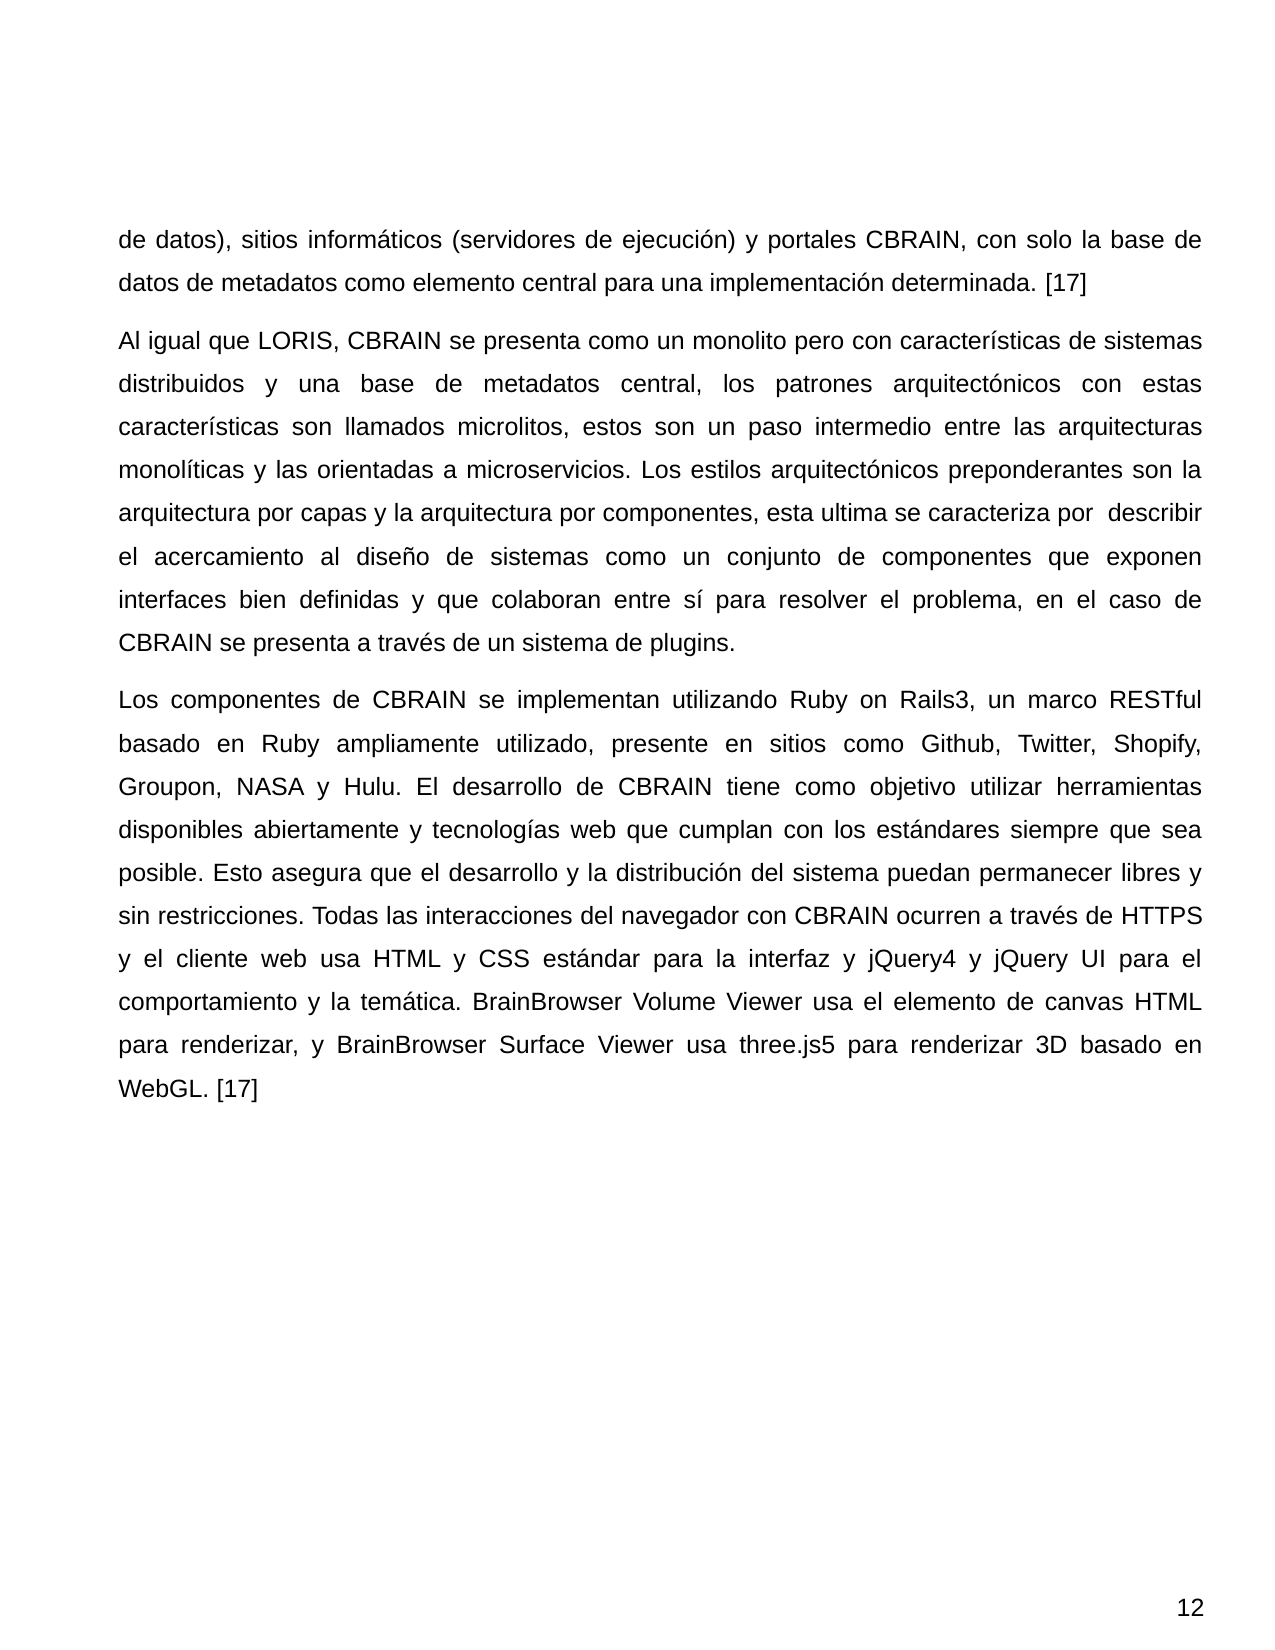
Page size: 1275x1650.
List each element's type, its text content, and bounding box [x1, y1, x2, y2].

text Los componentes de CBRAIN se implementan utilizando Ruby on Rails3, un marco RESTful basado en Ruby ampliamente utilizado, presente en sitios como Github, Twitter, Shopify, Groupon, NASA y Hulu. El desarrollo de CBRAIN tiene como objetivo utilizar herramientas disponibles abiertamente y tecnologías web que cumplan con los estándares siempre que sea posible. Esto asegura que el desarrollo y la distribución del sistema puedan permanecer libres y sin restricciones. Todas las interacciones del navegador con CBRAIN ocurren a través de HTTPS y el cliente web usa HTML y CSS estándar para la interfaz y jQuery4 y jQuery UI para el comportamiento y la temática. BrainBrowser Volume Viewer usa el elemento de canvas HTML para renderizar, y BrainBrowser Surface Viewer usa three.js5 para renderizar 3D basado en WebGL. [17] [118, 685, 1204, 1102]
text de datos), sitios informáticos (servidores de ejecución) y portales CBRAIN, con solo la base de datos de metadatos como elemento central para una implementación determinada. [17] [118, 225, 1204, 297]
text Al igual que LORIS, CBRAIN se presenta como un monolito pero con características de sistemas distribuidos y una base de metadatos central, los patrones arquitectónicos con estas características son llamados microlitos, estos son un paso intermedio entre las arquitecturas monolíticas y las orientadas a microservicios. Los estilos arquitectónicos preponderantes son la arquitectura por capas y la arquitectura por componentes, esta ultima se caracteriza por describir el acercamiento al diseño de sistemas como un conjunto de componentes que exponen interfaces bien definidas y que colaboran entre sí para resolver el problema, en el caso de CBRAIN se presenta a través de un sistema de plugins. [118, 326, 1204, 656]
